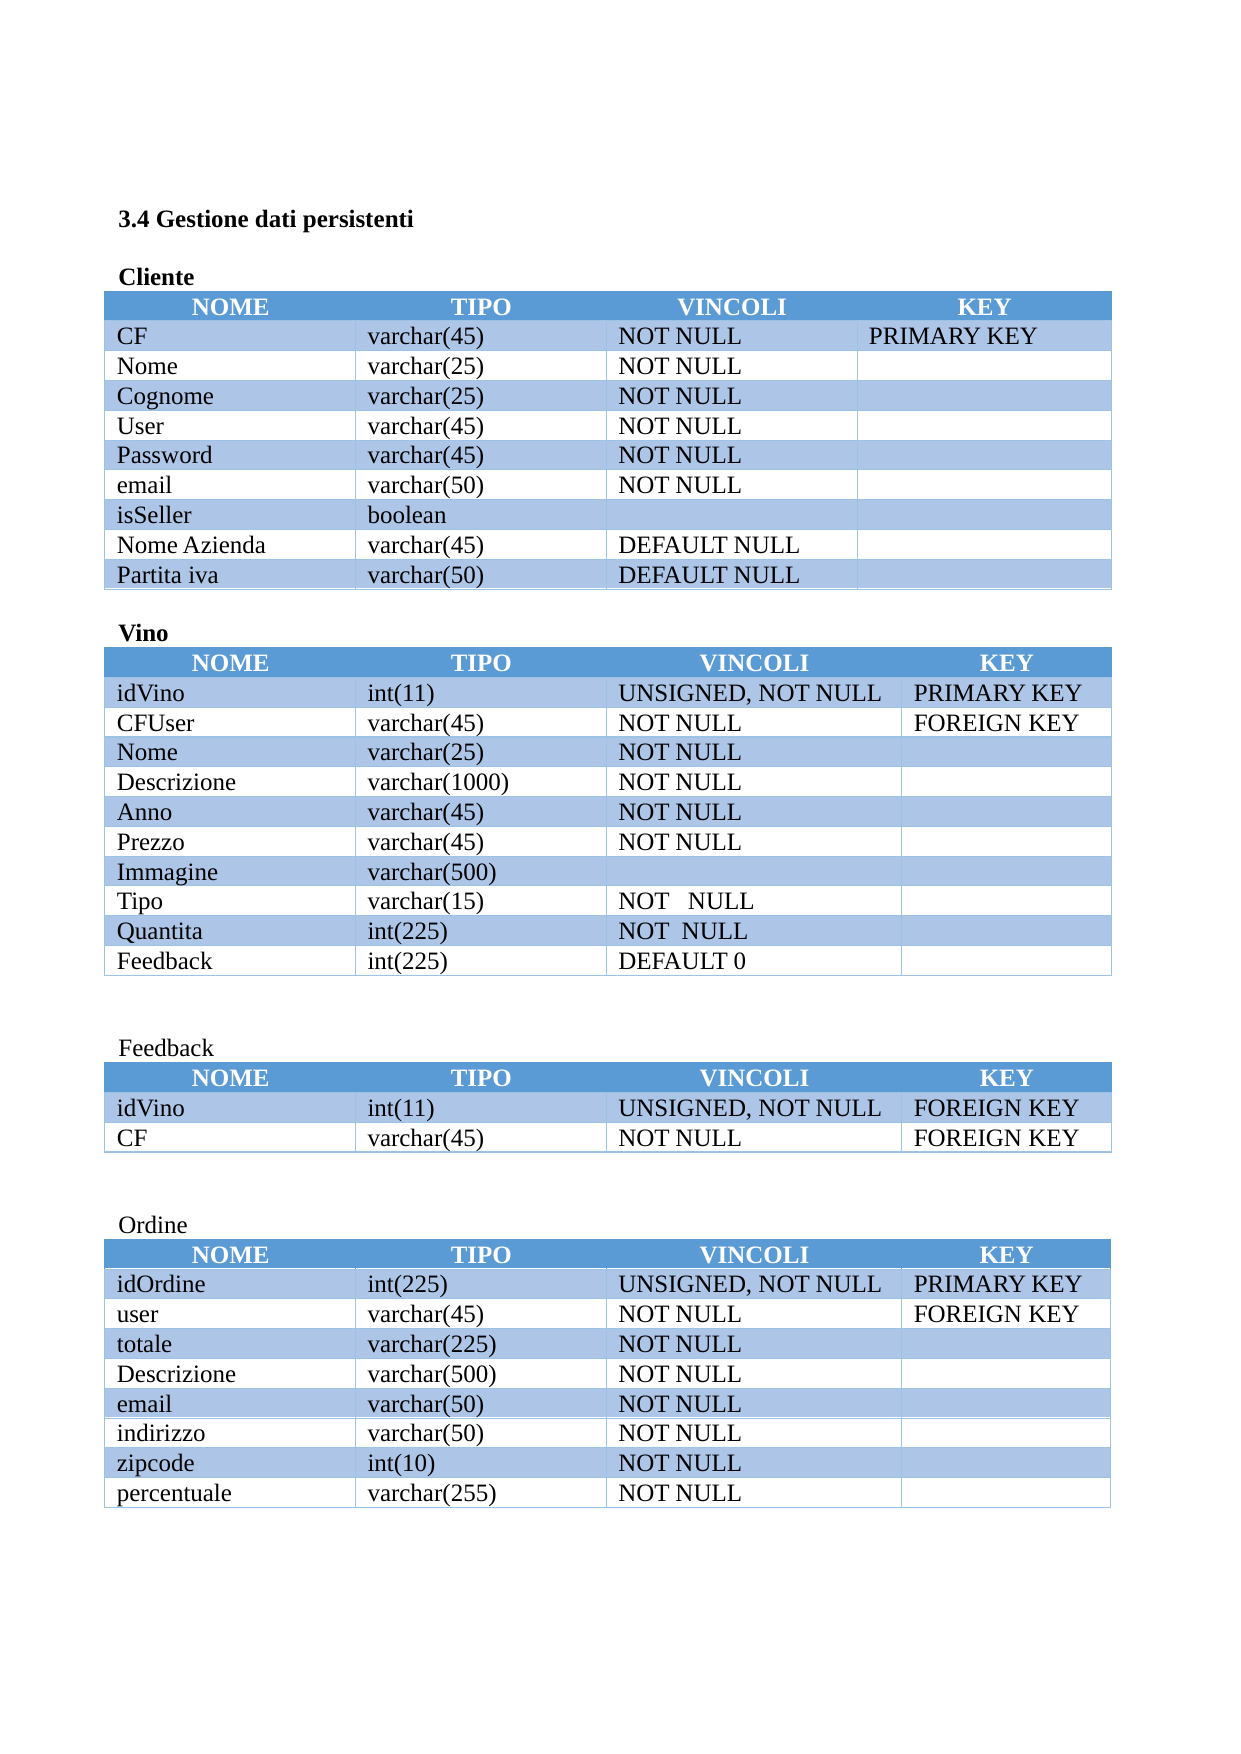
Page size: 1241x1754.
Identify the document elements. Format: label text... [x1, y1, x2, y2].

table_cell CF [105, 1123, 355, 1151]
table_cell int(225) [356, 946, 606, 975]
table_header VINCOLI [607, 648, 901, 677]
table_cell zipcode [105, 1448, 355, 1477]
table_cell varchar(1000) [356, 767, 606, 796]
table_cell FOREIGN KEY [902, 1123, 1111, 1151]
table_cell NOT NULL [607, 827, 901, 856]
table_cell varchar(225) [356, 1329, 606, 1358]
table_cell [902, 1329, 1110, 1358]
table_cell indirizzo [105, 1419, 355, 1447]
table_cell [607, 500, 857, 529]
table_cell idOrdine [105, 1270, 355, 1298]
table_cell idVino [105, 678, 355, 707]
table_cell idVino [105, 1093, 355, 1122]
table_cell Anno [105, 797, 355, 826]
table_cell Partita iva [105, 560, 355, 588]
table_cell email [105, 470, 355, 499]
table_cell [902, 1448, 1110, 1477]
table_cell varchar(50) [356, 470, 606, 499]
table_cell NOT NULL [607, 381, 857, 410]
table_cell varchar(45) [356, 797, 606, 826]
table_cell int(225) [356, 916, 606, 945]
table_cell varchar(25) [356, 738, 606, 766]
table_cell FOREIGN KEY [902, 708, 1111, 736]
table_header KEY [858, 292, 1111, 320]
table_cell DEFAULT NULL [607, 560, 857, 588]
table_cell [858, 530, 1111, 559]
table_header TIPO [356, 1240, 606, 1268]
table_cell [858, 500, 1111, 529]
table_header NOME [105, 1063, 355, 1092]
table_cell varchar(15) [356, 886, 606, 915]
table_header VINCOLI [607, 1240, 901, 1268]
table_cell UNSIGNED, NOT NULL [607, 1270, 901, 1298]
table_cell varchar(45) [356, 530, 606, 559]
table_header NOME [105, 292, 355, 320]
table_cell NOT NULL [607, 886, 901, 915]
table_header KEY [902, 1063, 1111, 1092]
table_cell DEFAULT NULL [607, 530, 857, 559]
table_cell NOT NULL [607, 1329, 901, 1358]
text Ordine [118, 1210, 1122, 1239]
table_cell int(10) [356, 1448, 606, 1477]
table_cell [902, 1389, 1110, 1417]
table_cell [607, 857, 901, 885]
table_cell int(11) [356, 1093, 606, 1122]
table_cell NOT NULL [607, 1123, 901, 1151]
table_cell Nome Azienda [105, 530, 355, 559]
table_cell [902, 916, 1111, 945]
table_cell Descrizione [105, 1359, 355, 1388]
table_cell varchar(45) [356, 321, 606, 350]
table_header NOME [105, 648, 355, 677]
table_cell [902, 738, 1111, 766]
table_cell [902, 1359, 1110, 1388]
table_cell isSeller [105, 500, 355, 529]
table_cell DEFAULT 0 [607, 946, 901, 975]
table_header KEY [902, 648, 1111, 677]
table_cell user [105, 1299, 355, 1328]
table_cell [858, 470, 1111, 499]
table_cell email [105, 1389, 355, 1417]
table_cell varchar(255) [356, 1478, 606, 1507]
table_cell int(225) [356, 1270, 606, 1298]
table_cell int(11) [356, 678, 606, 707]
table_cell varchar(500) [356, 1359, 606, 1388]
table_cell [902, 767, 1111, 796]
table_cell boolean [356, 500, 606, 529]
table_cell NOT NULL [607, 1478, 901, 1507]
table_cell percentuale [105, 1478, 355, 1507]
table_cell PRIMARY KEY [902, 678, 1111, 707]
text Feedback [118, 1033, 1122, 1062]
table_cell NOT NULL [607, 1359, 901, 1388]
table_cell varchar(50) [356, 1419, 606, 1447]
table_cell NOT NULL [607, 1419, 901, 1447]
table_cell Password [105, 441, 355, 469]
table_cell [858, 411, 1111, 439]
table_cell UNSIGNED, NOT NULL [607, 1093, 901, 1122]
table_cell Immagine [105, 857, 355, 885]
table_cell [858, 351, 1111, 380]
table_cell [902, 857, 1111, 885]
table_cell [902, 1478, 1110, 1507]
text Cliente [118, 262, 1122, 291]
table_cell CFUser [105, 708, 355, 736]
table_cell NOT NULL [607, 767, 901, 796]
table_cell varchar(45) [356, 411, 606, 439]
table_cell varchar(500) [356, 857, 606, 885]
table_cell FOREIGN KEY [902, 1299, 1110, 1328]
table_header VINCOLI [607, 292, 857, 320]
table_cell CF [105, 321, 355, 350]
table_cell [902, 797, 1111, 826]
table_cell NOT NULL [607, 916, 901, 945]
table_cell [858, 441, 1111, 469]
table_cell [902, 886, 1111, 915]
table_cell Nome [105, 738, 355, 766]
table_cell totale [105, 1329, 355, 1358]
table_header NOME [105, 1240, 355, 1268]
table_cell NOT NULL [607, 470, 857, 499]
table_cell FOREIGN KEY [902, 1093, 1111, 1122]
table_cell Tipo [105, 886, 355, 915]
table_cell varchar(50) [356, 1389, 606, 1417]
table_header TIPO [356, 648, 606, 677]
text 3.4 Gestione dati persistenti [118, 204, 1122, 233]
table_header VINCOLI [607, 1063, 901, 1092]
table_cell Nome [105, 351, 355, 380]
table_cell Quantita [105, 916, 355, 945]
table_cell UNSIGNED, NOT NULL [607, 678, 901, 707]
table_header TIPO [356, 292, 606, 320]
table_cell [902, 946, 1111, 975]
table_cell PRIMARY KEY [902, 1270, 1110, 1298]
table_cell Feedback [105, 946, 355, 975]
table_cell varchar(45) [356, 1299, 606, 1328]
table_cell varchar(45) [356, 441, 606, 469]
table_cell NOT NULL [607, 321, 857, 350]
table_cell varchar(45) [356, 1123, 606, 1151]
table_cell varchar(25) [356, 381, 606, 410]
table_cell NOT NULL [607, 411, 857, 439]
table_cell [858, 381, 1111, 410]
table_cell User [105, 411, 355, 439]
table_cell Prezzo [105, 827, 355, 856]
table_cell NOT NULL [607, 1389, 901, 1417]
table_cell varchar(45) [356, 827, 606, 856]
table_cell [902, 827, 1111, 856]
table_cell NOT NULL [607, 1299, 901, 1328]
table_cell varchar(25) [356, 351, 606, 380]
table_cell NOT NULL [607, 738, 901, 766]
table_cell varchar(50) [356, 560, 606, 588]
table_cell NOT NULL [607, 708, 901, 736]
table_cell PRIMARY KEY [858, 321, 1111, 350]
table_cell NOT NULL [607, 797, 901, 826]
table_cell Cognome [105, 381, 355, 410]
table_header TIPO [356, 1063, 606, 1092]
table_cell Descrizione [105, 767, 355, 796]
table_cell NOT NULL [607, 1448, 901, 1477]
table_header KEY [902, 1240, 1110, 1268]
text Vino [118, 618, 1122, 647]
table_cell NOT NULL [607, 441, 857, 469]
table_cell varchar(45) [356, 708, 606, 736]
table_cell [858, 560, 1111, 588]
table_cell [902, 1419, 1110, 1447]
table_cell NOT NULL [607, 351, 857, 380]
